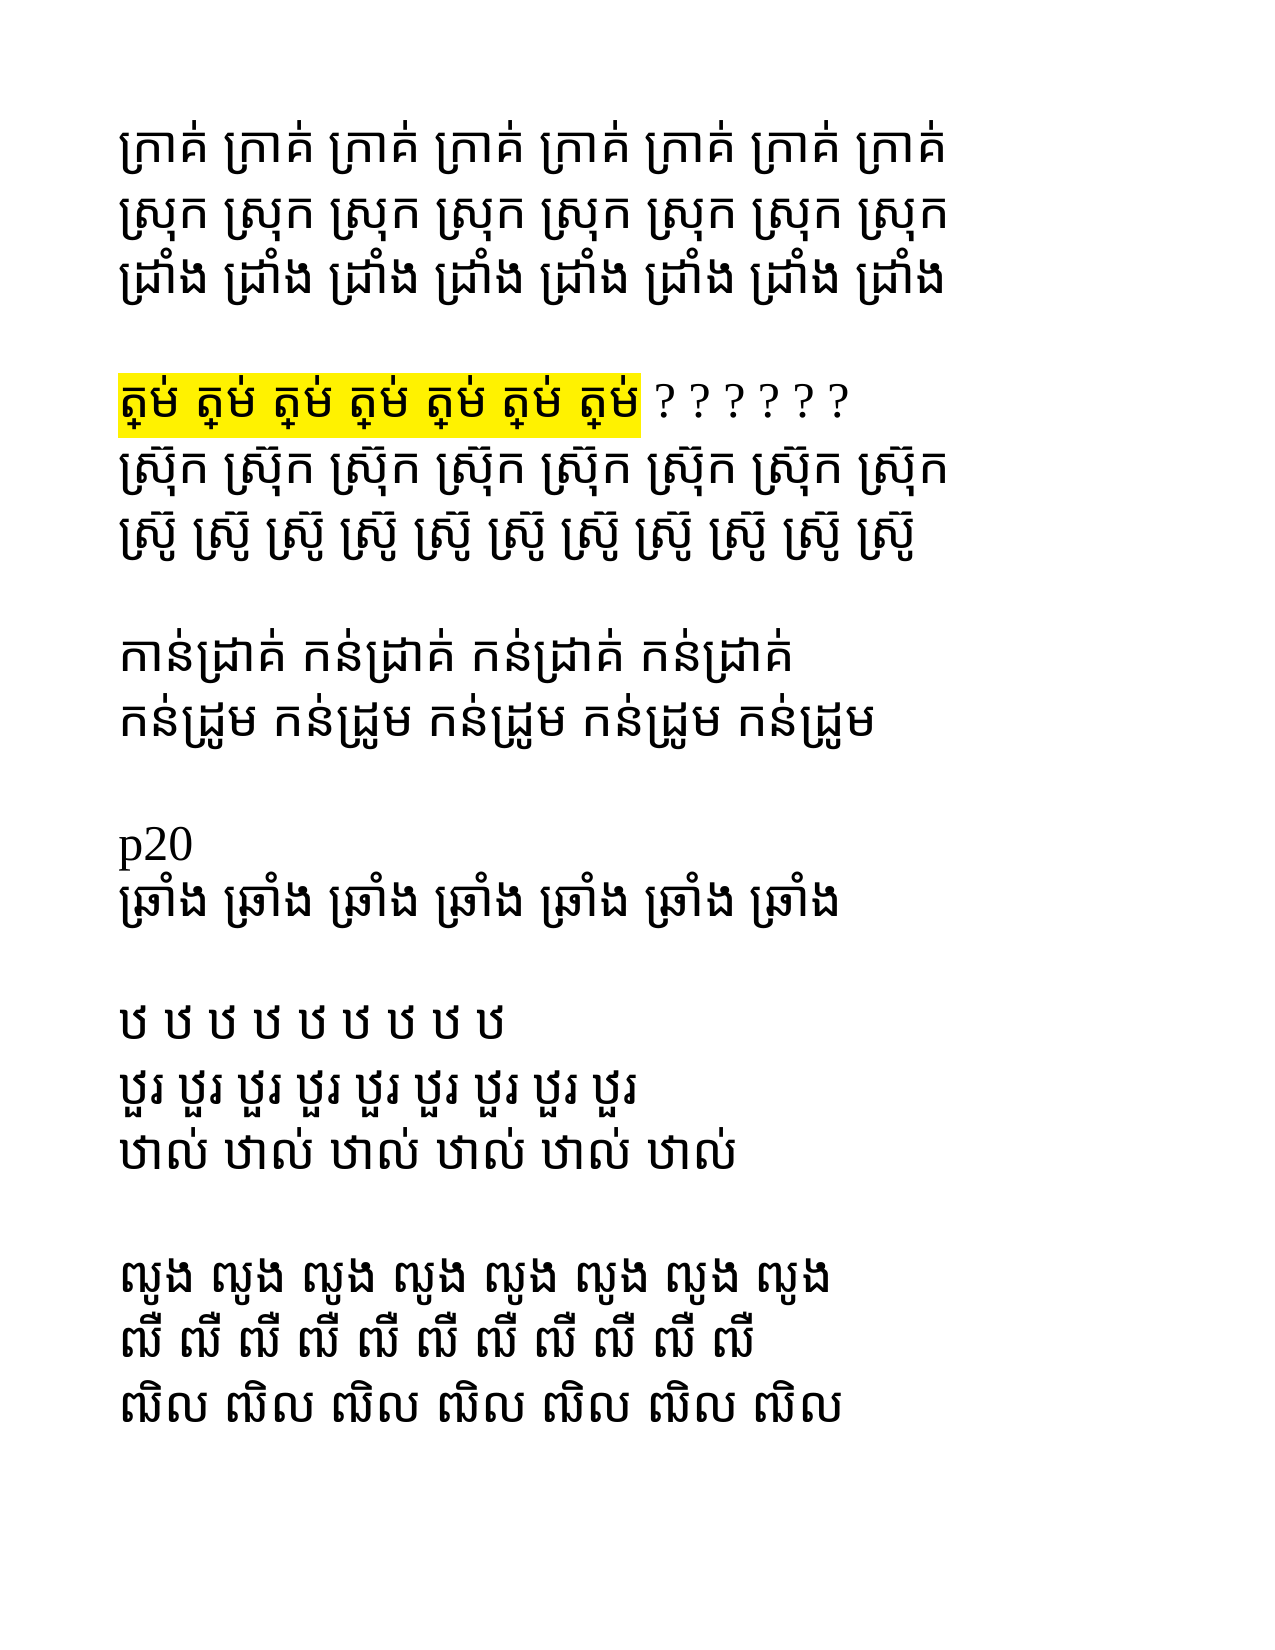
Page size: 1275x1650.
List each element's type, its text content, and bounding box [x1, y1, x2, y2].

text ឋាល់ ឋាល់ ឋាល់ ឋាល់ ឋាល់ ឋាល់ [118, 1125, 1157, 1190]
text កាន់ដ្រាគ់ កន់ដ្រាគ់ កន់ដ្រាគ់ កន់ដ្រាគ់ [118, 626, 1157, 691]
text ស្រ៊ុក ស្រ៊ុក ស្រ៊ុក ស្រ៊ុក ស្រ៊ុក ស្រ៊ុក ស្រ៊ុក ស្រ៊ុក [118, 438, 1157, 503]
text ស្រុក ស្រុក ស្រុក ស្រុក ស្រុក ស្រុក ស្រុក ស្រុក [118, 183, 1157, 248]
text ដ្រាំង ដ្រាំង ដ្រាំង ដ្រាំង ដ្រាំង ដ្រាំង ដ្រាំង ដ្រាំង [118, 248, 1157, 314]
text p20 [118, 814, 1157, 872]
text ឍូង ឍូង ឍូង ឍូង ឍូង ឍូង ឍូង ឍូង [118, 1247, 1157, 1313]
text ឋួរ ឋួរ ឋួរ ឋួរ ឋួរ ឋួរ ឋួរ ឋួរ ឋួរ [118, 1059, 1157, 1125]
text ឋ ឋ ឋ ឋ ឋ ឋ ឋ ឋ ឋ [118, 994, 1157, 1059]
text ត្រម់ ត្រម់ ត្រម់ ត្រម់ ត្រម់ ត្រម់ ត្រម់ ? ? ? ? ? ? [118, 371, 1157, 438]
text កន់ដ្រូម កន់ដ្រូម កន់ដ្រូម កន់ដ្រូម កន់ដ្រូម [118, 691, 1157, 757]
text ឆ្រាំង ឆ្រាំង ឆ្រាំង ឆ្រាំង ឆ្រាំង ឆ្រាំង ឆ្រាំង [118, 872, 1157, 937]
text ឍឺ ឍឺ ឍឺ ឍឺ ឍឺ ឍឺ ឍឺ ឍឺ ឍឺ ឍឺ ឍឺ [118, 1313, 1157, 1378]
text ស្រ៊ូ ស្រ៊ូ ស្រ៊ូ ស្រ៊ូ ស្រ៊ូ ស្រ៊ូ ស្រ៊ូ ស្រ៊ូ ស្រ៊ូ ស្រ៊ូ ស្រ៊ូ [118, 503, 1157, 569]
text ឍិល ឍិល ឍិល ឍិល ឍិល ឍិល ឍិល [118, 1378, 1157, 1443]
text ក្រាគ់ ក្រាគ់ ក្រាគ់ ក្រាគ់ ក្រាគ់ ក្រាគ់ ក្រាគ់ ក្រាគ់ [118, 118, 1157, 183]
